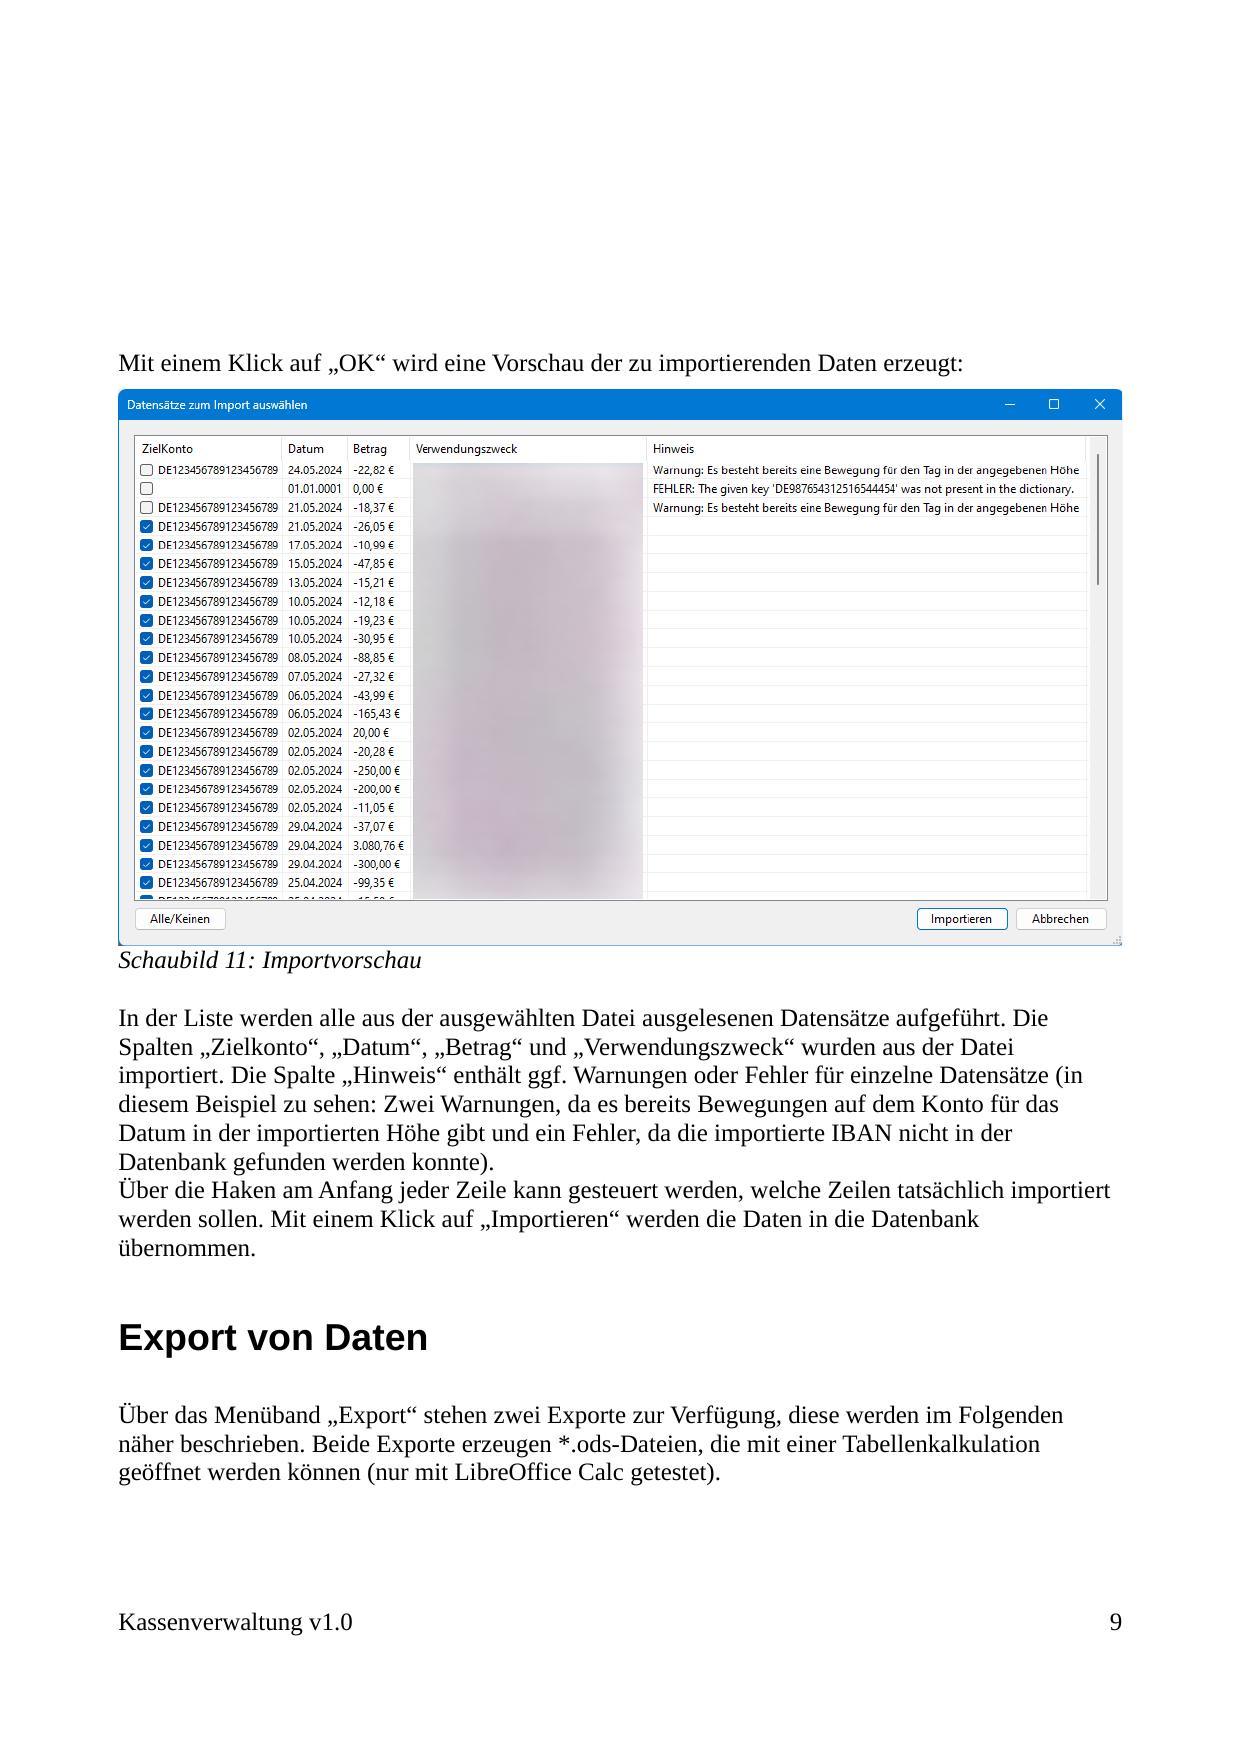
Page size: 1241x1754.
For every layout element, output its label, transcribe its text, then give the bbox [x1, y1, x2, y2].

text Mit einem Klick auf „OK“ wird eine Vorschau der zu importierenden Daten erzeugt: [118, 348, 1122, 377]
text Schaubild 11: Importvorschau [118, 946, 1122, 974]
picture [118, 389, 1123, 946]
text In der Liste werden alle aus der ausgewählten Datei ausgelesenen Datensätze aufgeführt. Die Spalten „Zielkonto“, „Datum“, „Betrag“ und „Verwendungszweck“ wurden aus der Datei importiert. Die Spalte „Hinweis“ enthält ggf. Warnungen oder Fehler für einzelne Datensätze (in diesem Beispiel zu sehen: Zwei Warnungen, da es bereits Bewegungen auf dem Konto für das Datum in der importierten Höhe gibt und ein Fehler, da die importierte IBAN nicht in der Datenbank gefunden werden konnte). [118, 1003, 1122, 1176]
text Über die Haken am Anfang jeder Zeile kann gesteuert werden, welche Zeilen tatsächlich importiert werden sollen. Mit einem Klick auf „Importieren“ werden die Daten in die Datenbank übernommen. [118, 1176, 1122, 1262]
text Über das Menüband „Export“ stehen zwei Exporte zur Verfügung, diese werden im Folgenden näher beschrieben. Beide Exporte erzeugen *.ods-Dateien, die mit einer Tabellenkalkulation geöffnet werden können (nur mit LibreOffice Calc getestet). [118, 1400, 1122, 1486]
subtitle Export von Daten [118, 1316, 1122, 1359]
